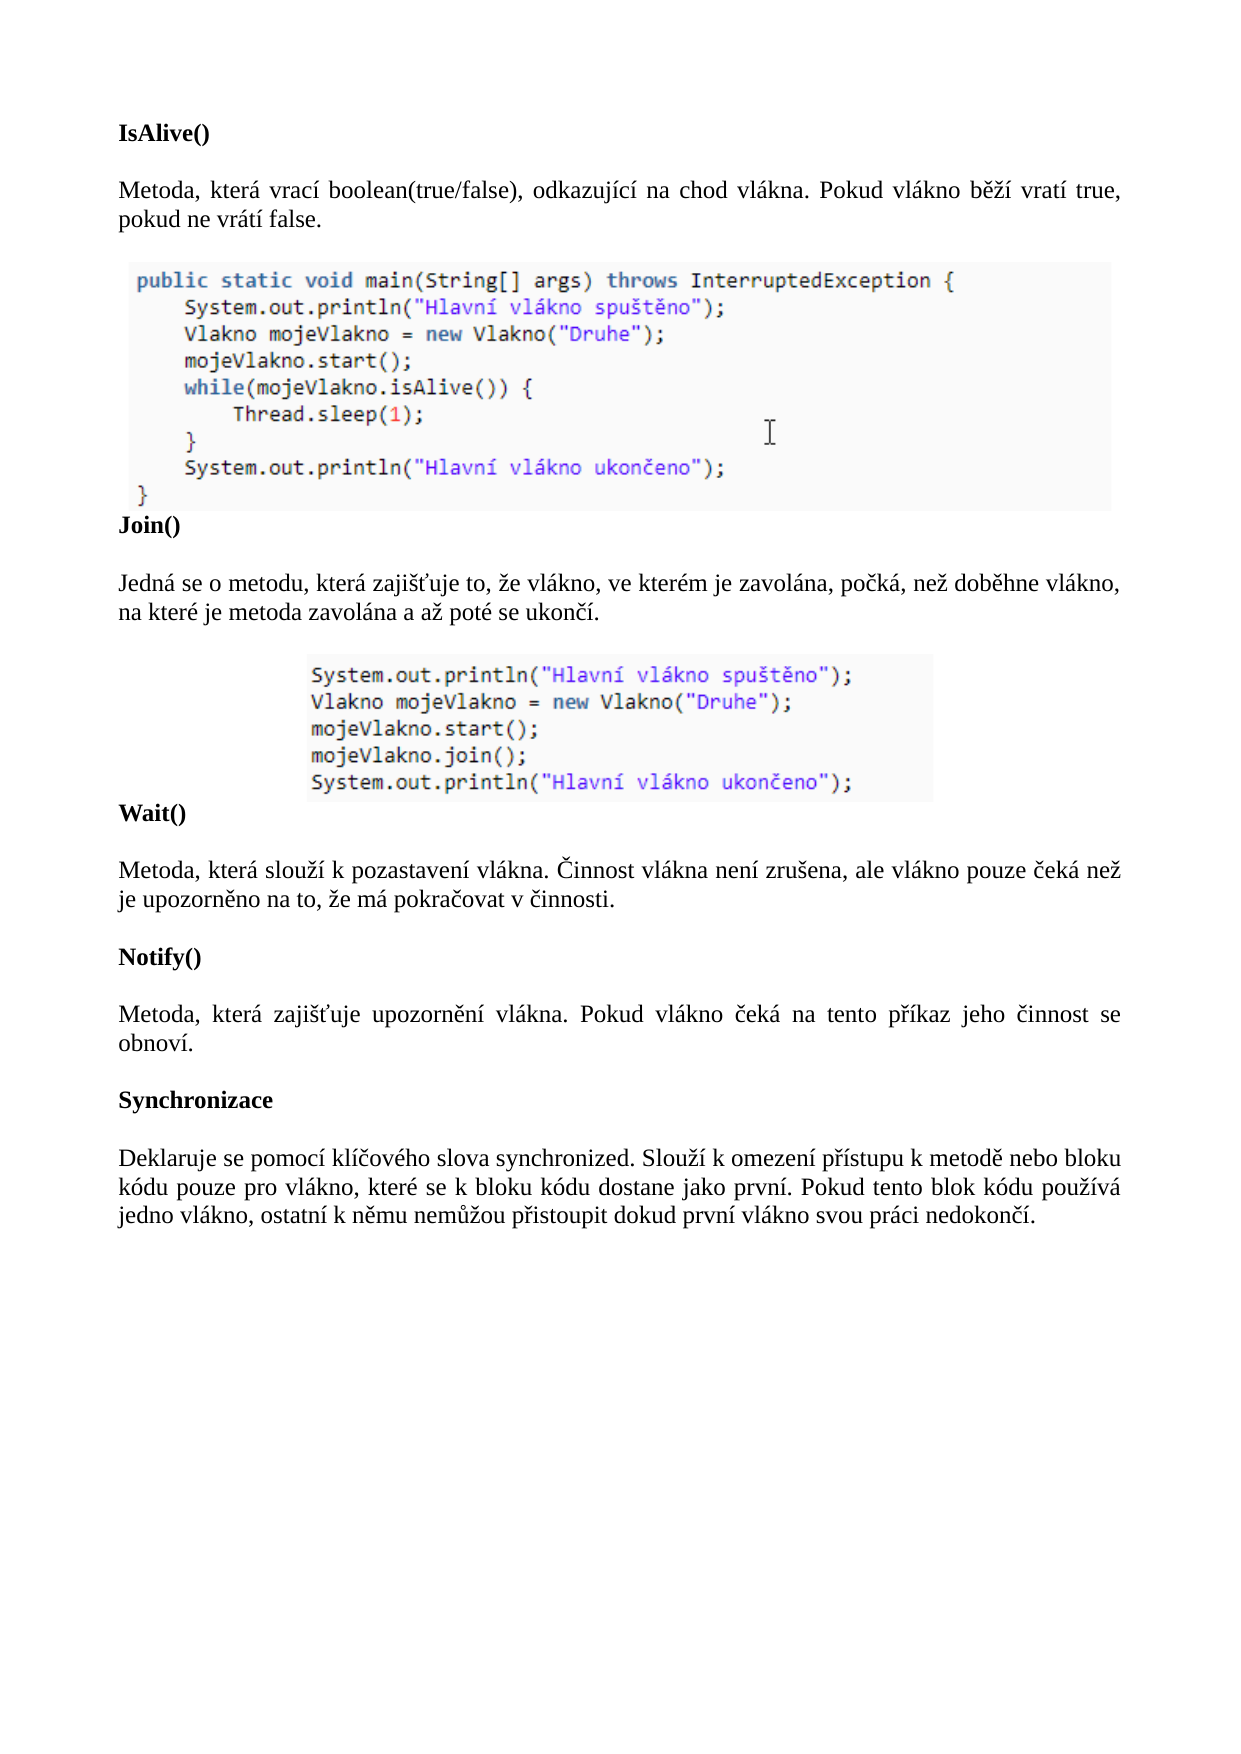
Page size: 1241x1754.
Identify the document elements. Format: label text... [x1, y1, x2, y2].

text Metoda, která slouží k pozastavení vlákna. Činnost vlákna není zrušena, ale vlákno pouze čeká než je upozorněno na to, že má pokračovat v činnosti. [118, 855, 1122, 913]
text Deklaruje se pomocí klíčového slova synchronized. Slouží k omezení přístupu k metodě nebo bloku kódu pouze pro vlákno, které se k bloku kódu dostane jako první. Pokud tento blok kódu používá jedno vlákno, ostatní k němu nemůžou přistoupit dokud první vlákno svou práci nedokončí. [118, 1143, 1122, 1229]
picture [306, 654, 934, 802]
text Join() [118, 291, 1122, 539]
text Metoda, která zajišťuje upozornění vlákna. Pokud vlákno čeká na tento příkaz jeho činnost se obnoví. [118, 999, 1122, 1057]
text Metoda, která vrací boolean(true/false), odkazující na chod vlákna. Pokud vlákno běží vratí true, pokud ne vrátí false. [118, 176, 1122, 233]
text Synchronizace [118, 1085, 1122, 1114]
text Jedná se o metodu, která zajišťuje to, že vlákno, ve kterém je zavolána, počká, než doběhne vlákno, na které je metoda zavolána a až poté se ukončí. [118, 568, 1122, 625]
picture [128, 262, 1112, 511]
text Notify() [118, 942, 1122, 970]
text IsAlive() [118, 118, 1122, 147]
text Wait() [118, 798, 1122, 827]
